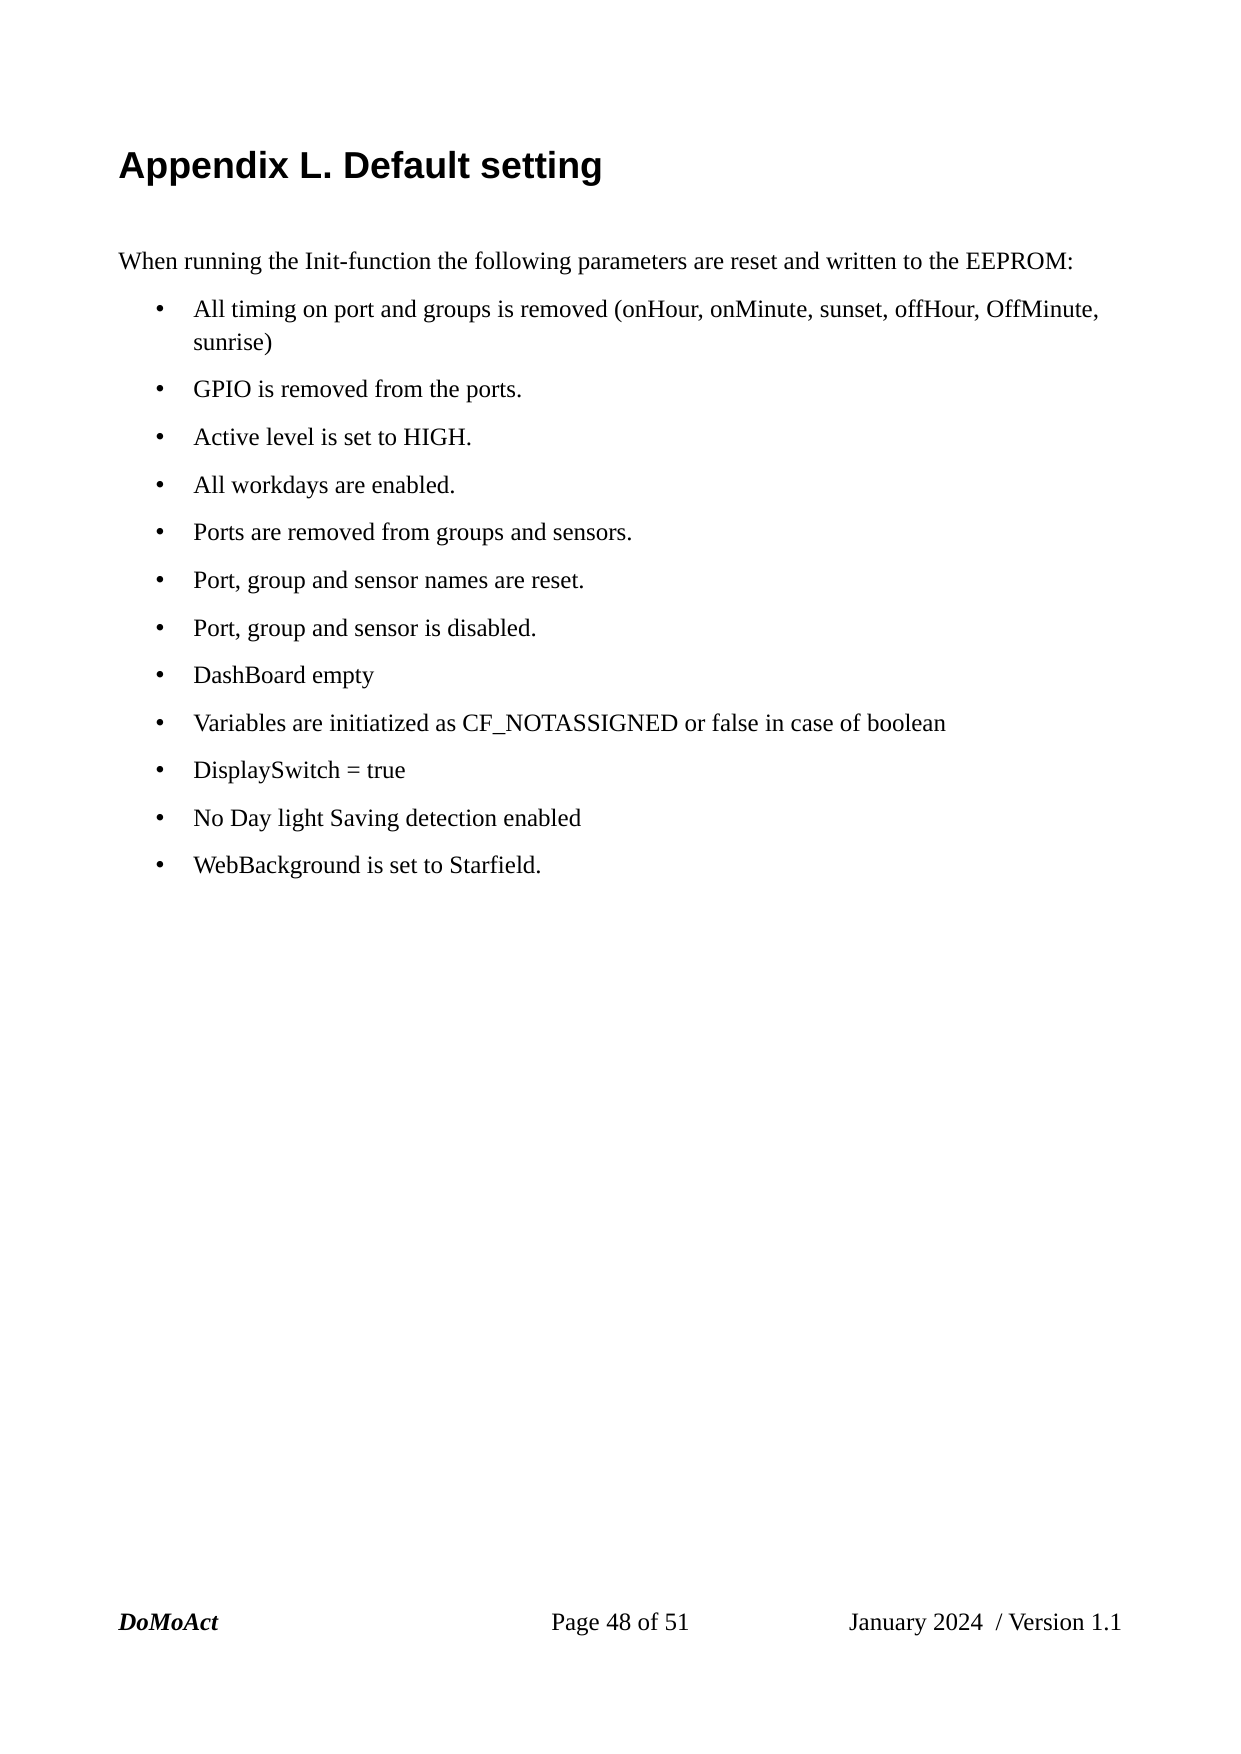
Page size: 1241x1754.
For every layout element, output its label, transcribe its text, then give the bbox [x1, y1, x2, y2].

list GPIO is removed from the ports. [156, 374, 1122, 403]
list All timing on port and groups is removed (onHour, onMinute, sunset, offHour, OffMinute, sunrise) [156, 294, 1122, 356]
subtitle Appendix L. Default setting [118, 143, 1122, 186]
list No Day light Saving detection enabled [156, 803, 1122, 832]
list Port, group and sensor is disabled. [156, 613, 1122, 641]
list DashBoard empty [156, 660, 1122, 689]
text When running the Init-function the following parameters are reset and written to the EEPROM: [118, 246, 1122, 275]
list Ports are removed from groups and sensors. [156, 517, 1122, 546]
list DisplaySwitch = true [156, 755, 1122, 784]
list Port, group and sensor names are reset. [156, 565, 1122, 594]
list WebBackground is set to Starfield. [156, 851, 1122, 879]
list All workdays are enabled. [156, 470, 1122, 498]
list Variables are initiatized as CF_NOTASSIGNED or false in case of boolean [156, 708, 1122, 737]
list Active level is set to HIGH. [156, 422, 1122, 451]
